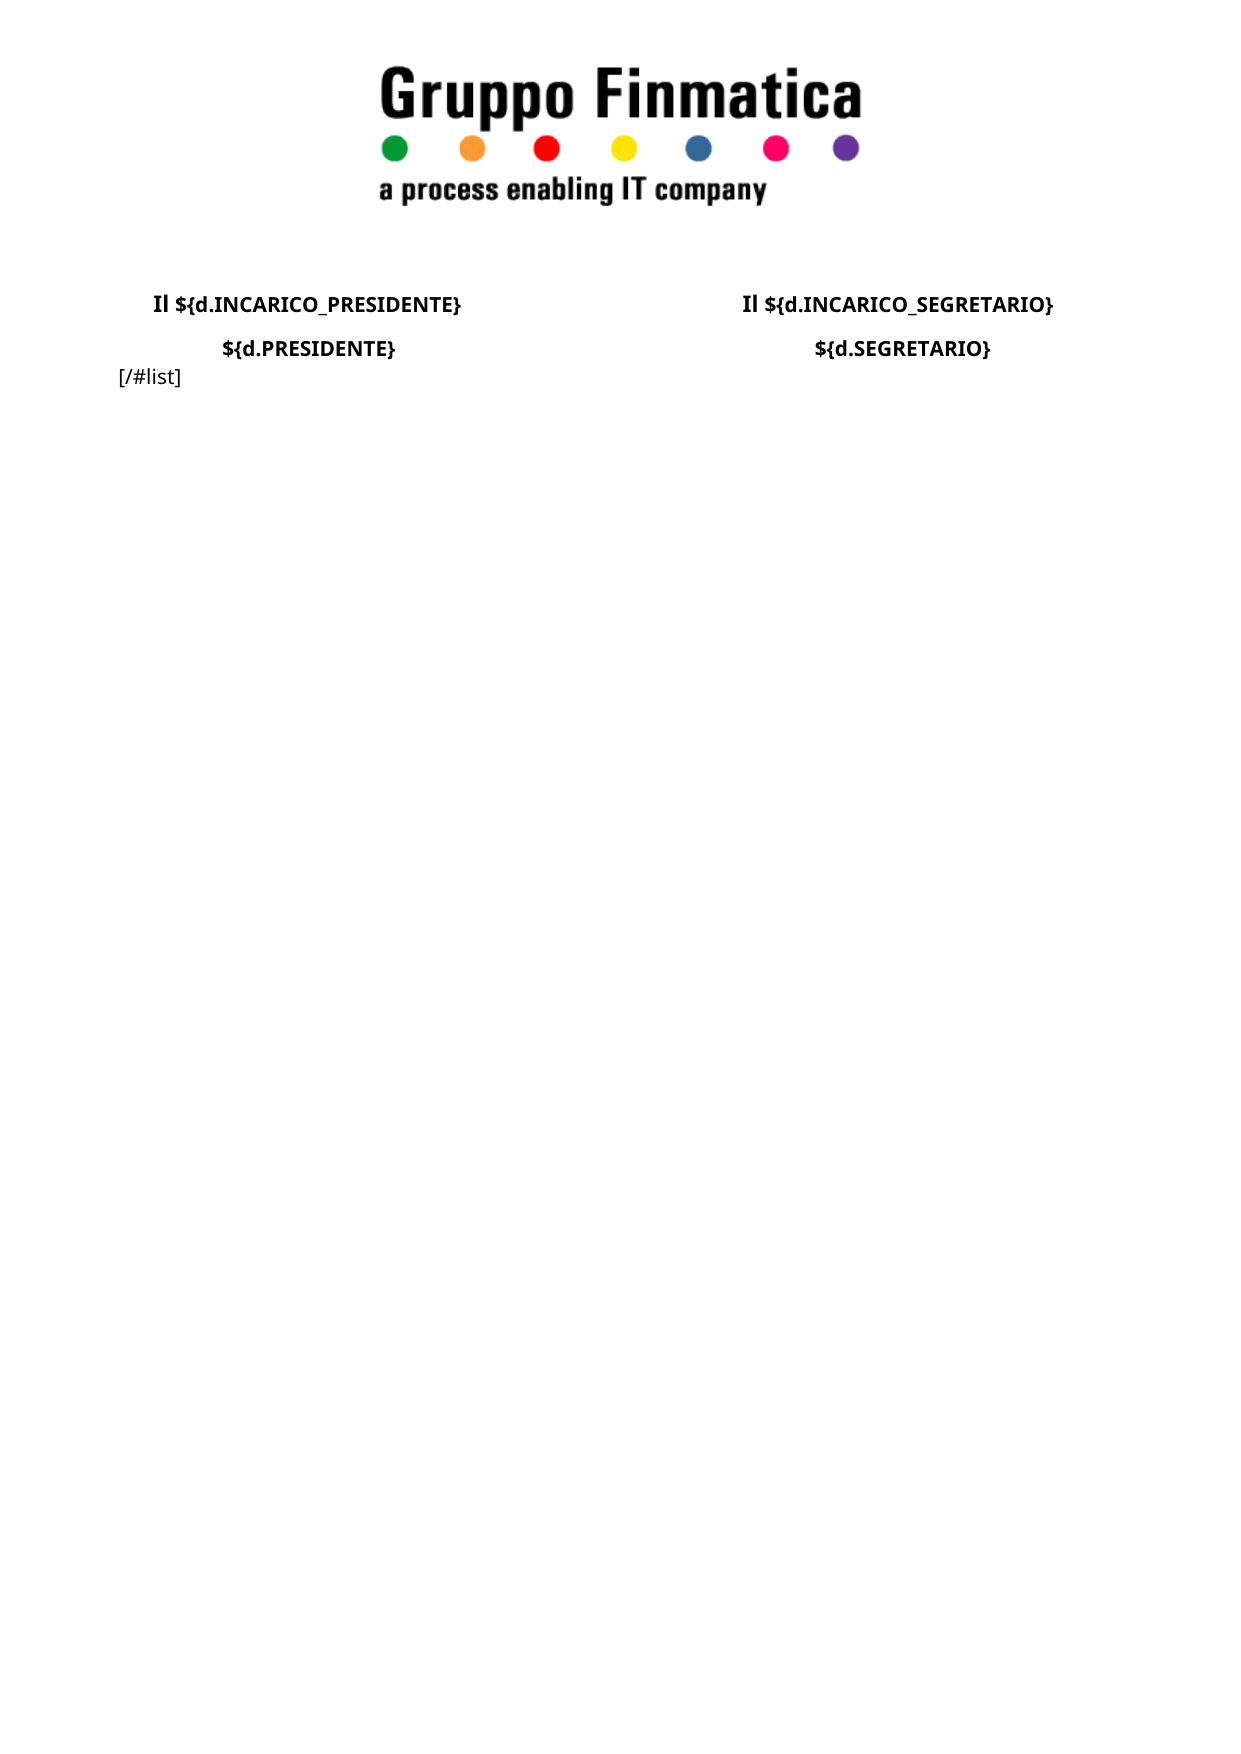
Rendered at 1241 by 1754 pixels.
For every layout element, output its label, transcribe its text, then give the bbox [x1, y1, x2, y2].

text Il ${d.INCARICO_PRESIDENTE} Il ${d.INCARICO_SEGRETARIO} [118, 288, 1122, 319]
picture [372, 59, 868, 219]
text [/#list] [118, 362, 1122, 391]
text ${d.PRESIDENTE} ${d.SEGRETARIO} [118, 334, 1122, 362]
